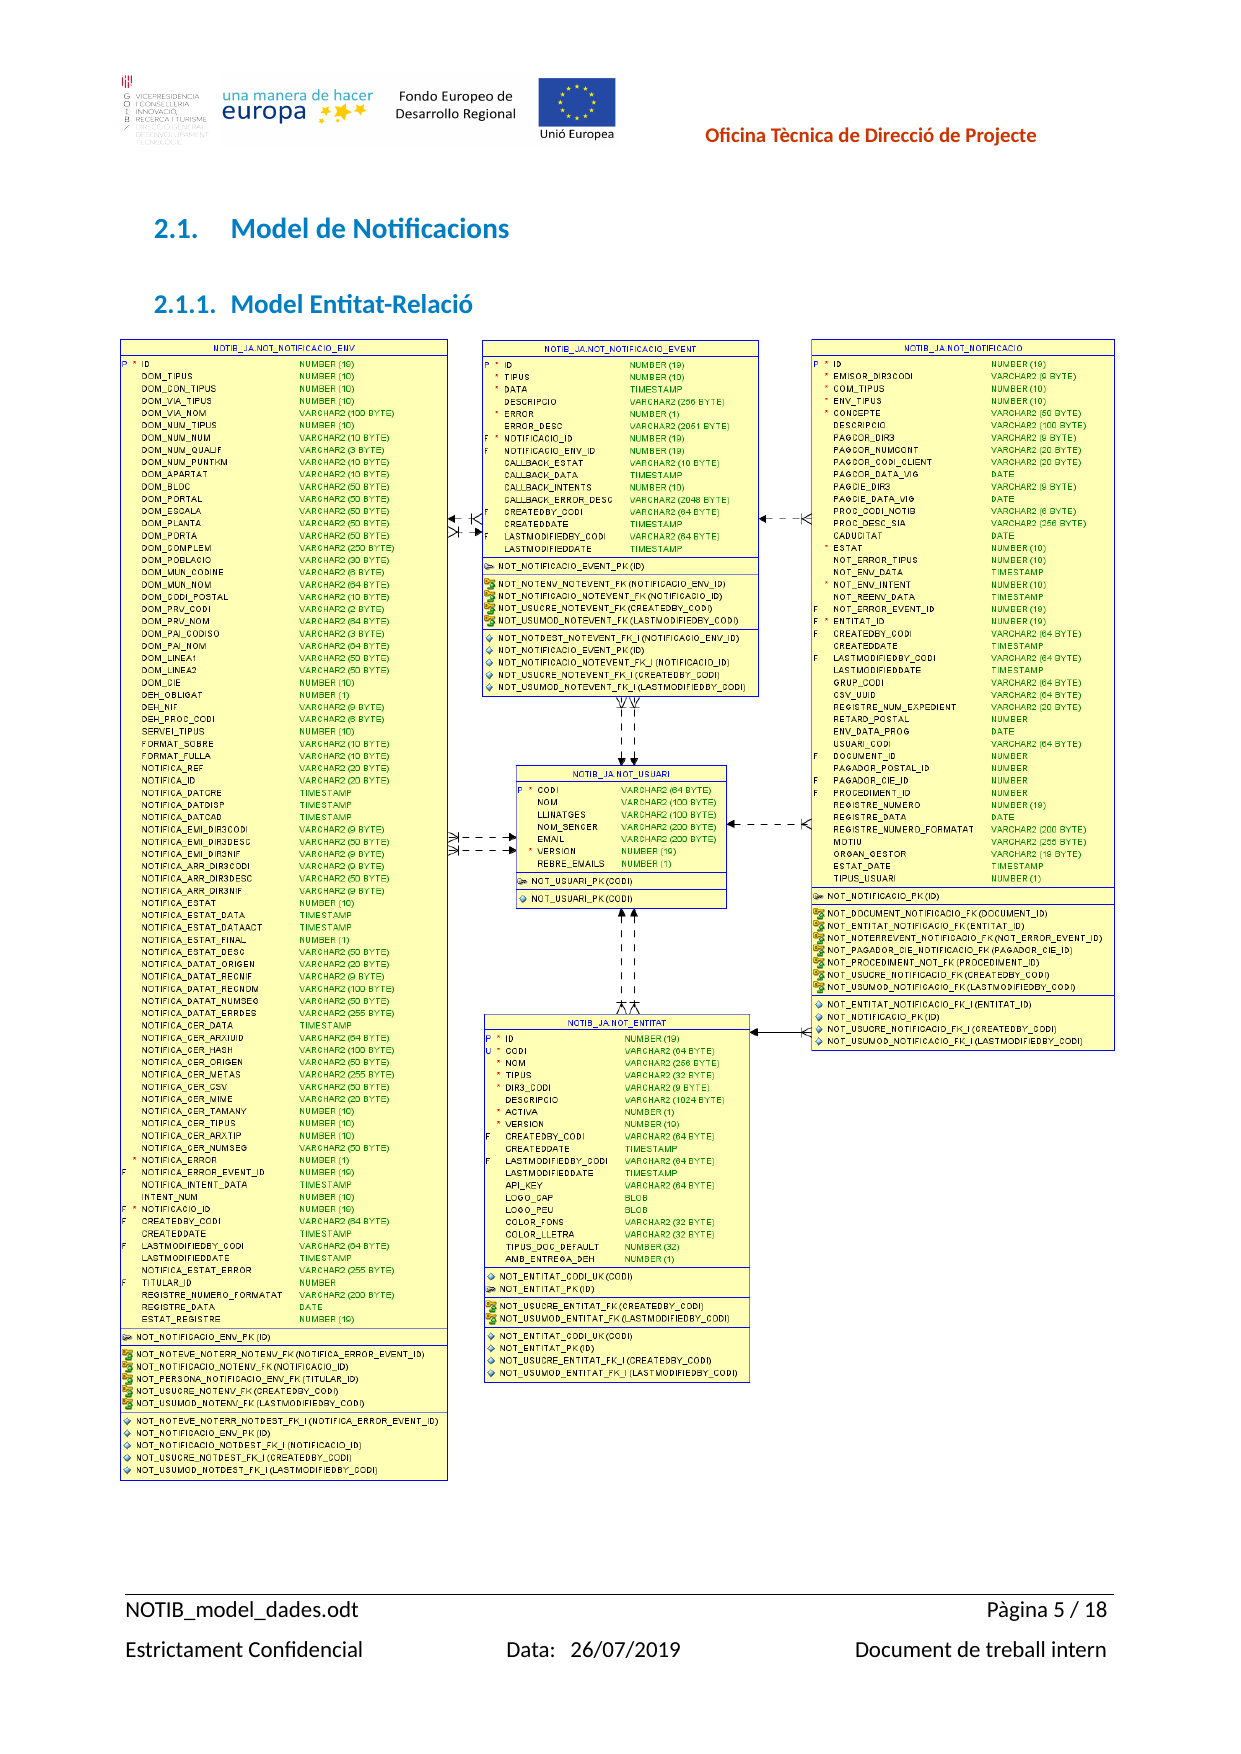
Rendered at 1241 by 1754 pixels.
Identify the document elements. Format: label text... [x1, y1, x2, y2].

subtitle Model de Notificacions [153, 210, 1122, 246]
picture [219, 73, 621, 147]
picture [117, 337, 1123, 1489]
picture [118, 73, 213, 147]
subtitle Model Entitat-Relació [153, 287, 1122, 320]
